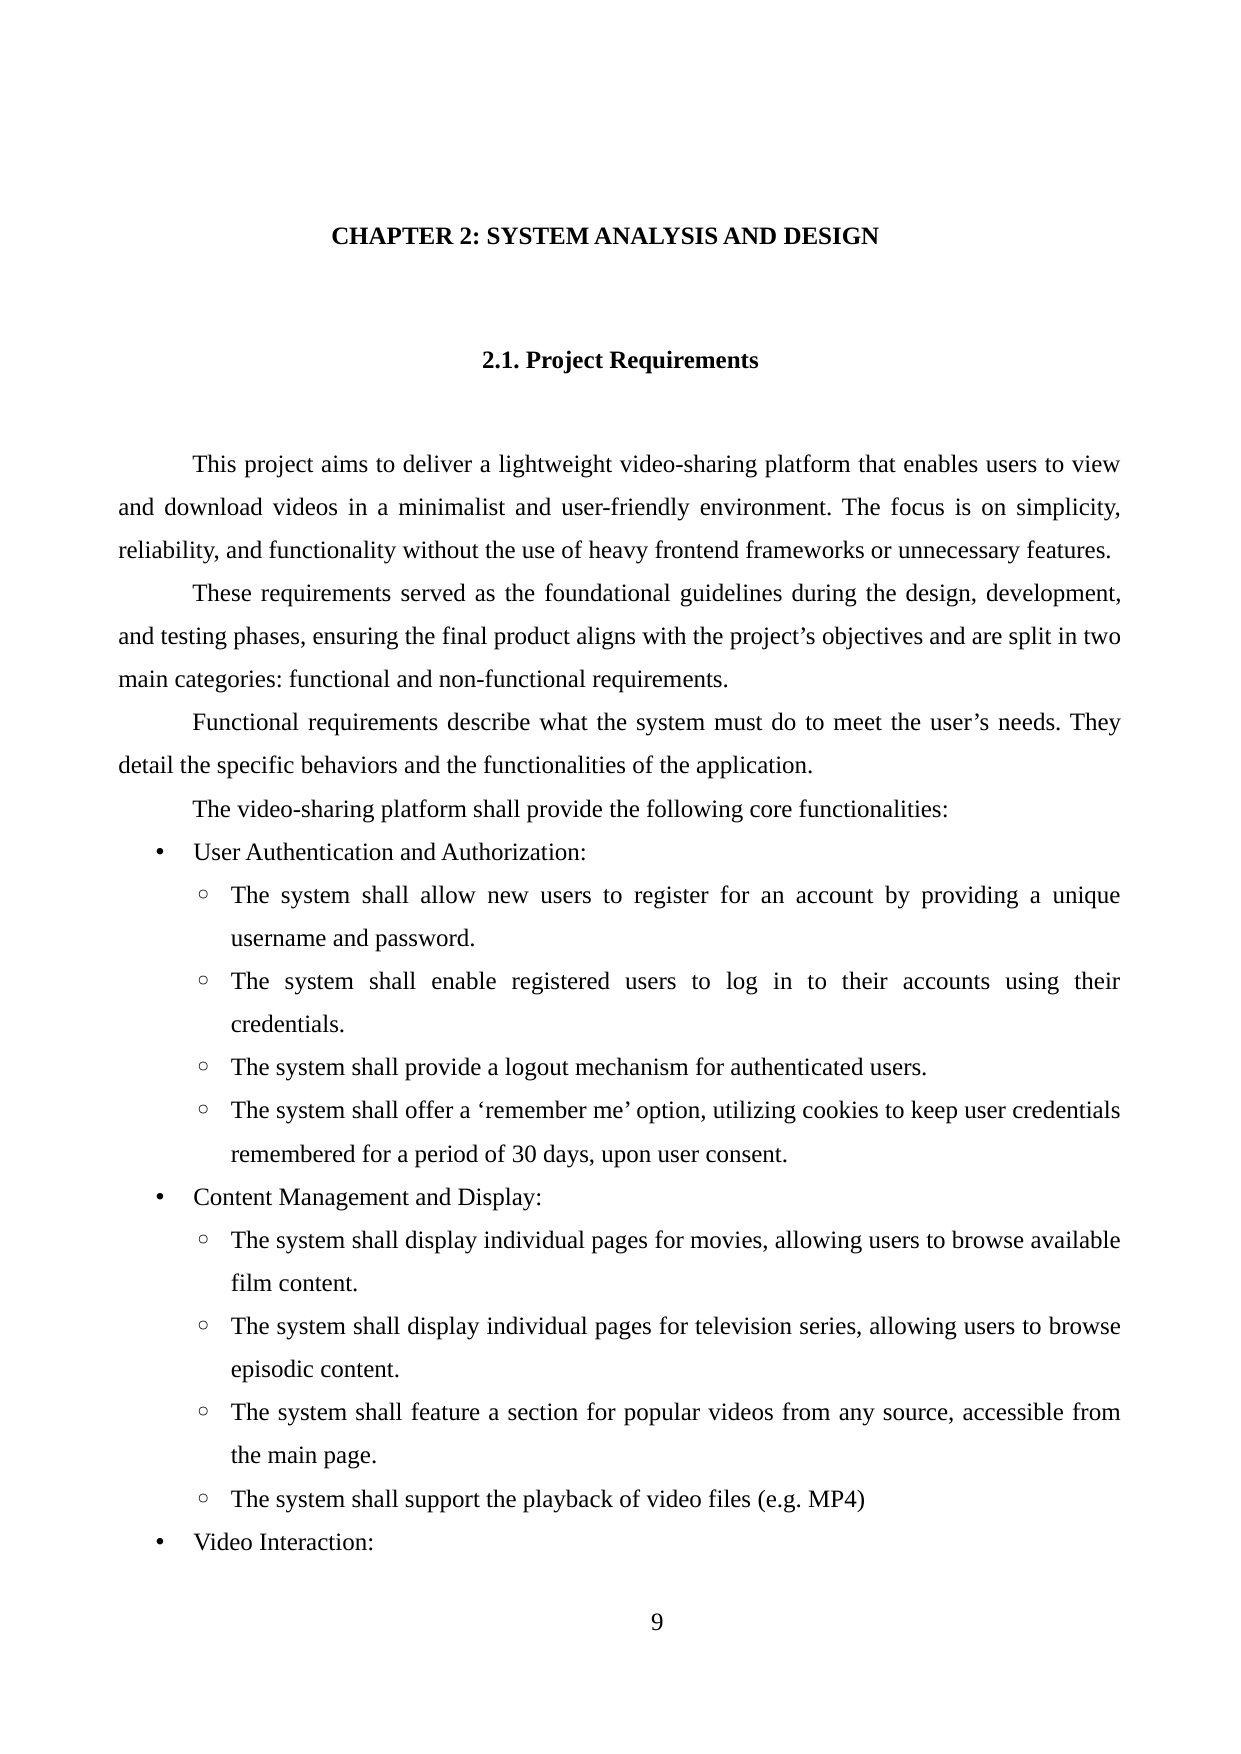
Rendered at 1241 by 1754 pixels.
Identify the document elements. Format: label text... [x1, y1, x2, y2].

list Content Management and Display: [156, 1182, 1122, 1211]
list The system shall provide a logout mechanism for authenticated users. [193, 1052, 1122, 1081]
list The system shall display individual pages for television series, allowing users to browse episodic content. [193, 1311, 1122, 1383]
list The system shall enable registered users to log in to their accounts using their credentials. [193, 966, 1122, 1038]
list The system shall support the playback of video files (e.g. MP4) [193, 1484, 1122, 1512]
text These requirements served as the foundational guidelines during the design, development, and testing phases, ensuring the final product aligns with the project’s objectives and are split in two main categories: functional and non-functional requirements. [118, 578, 1122, 693]
list Video Interaction: [156, 1527, 1122, 1556]
subtitle 2.1. Project Requirements [118, 346, 1122, 374]
text The video-sharing platform shall provide the following core functionalities: [118, 794, 1122, 822]
list The system shall offer a ‘remember me’ option, utilizing cookies to keep user credentials remembered for a period of 30 days, upon user consent. [193, 1096, 1122, 1167]
list The system shall allow new users to register for an account by providing a unique username and password. [193, 880, 1122, 952]
list The system shall display individual pages for movies, allowing users to browse available film content. [193, 1225, 1122, 1297]
subtitle CHAPTER 2: SYSTEM ANALYSIS AND DESIGN [148, 221, 1063, 250]
list User Authentication and Authorization: [156, 837, 1122, 866]
text This project aims to deliver a lightweight video-sharing platform that enables users to view and download videos in a minimalist and user-friendly environment. The focus is on simplicity, reliability, and functionality without the use of heavy frontend frameworks or unnecessary features. [118, 449, 1122, 564]
text Functional requirements describe what the system must do to meet the user’s needs. They detail the specific behaviors and the functionalities of the application. [118, 707, 1122, 779]
list The system shall feature a section for popular videos from any source, accessible from the main page. [193, 1397, 1122, 1469]
